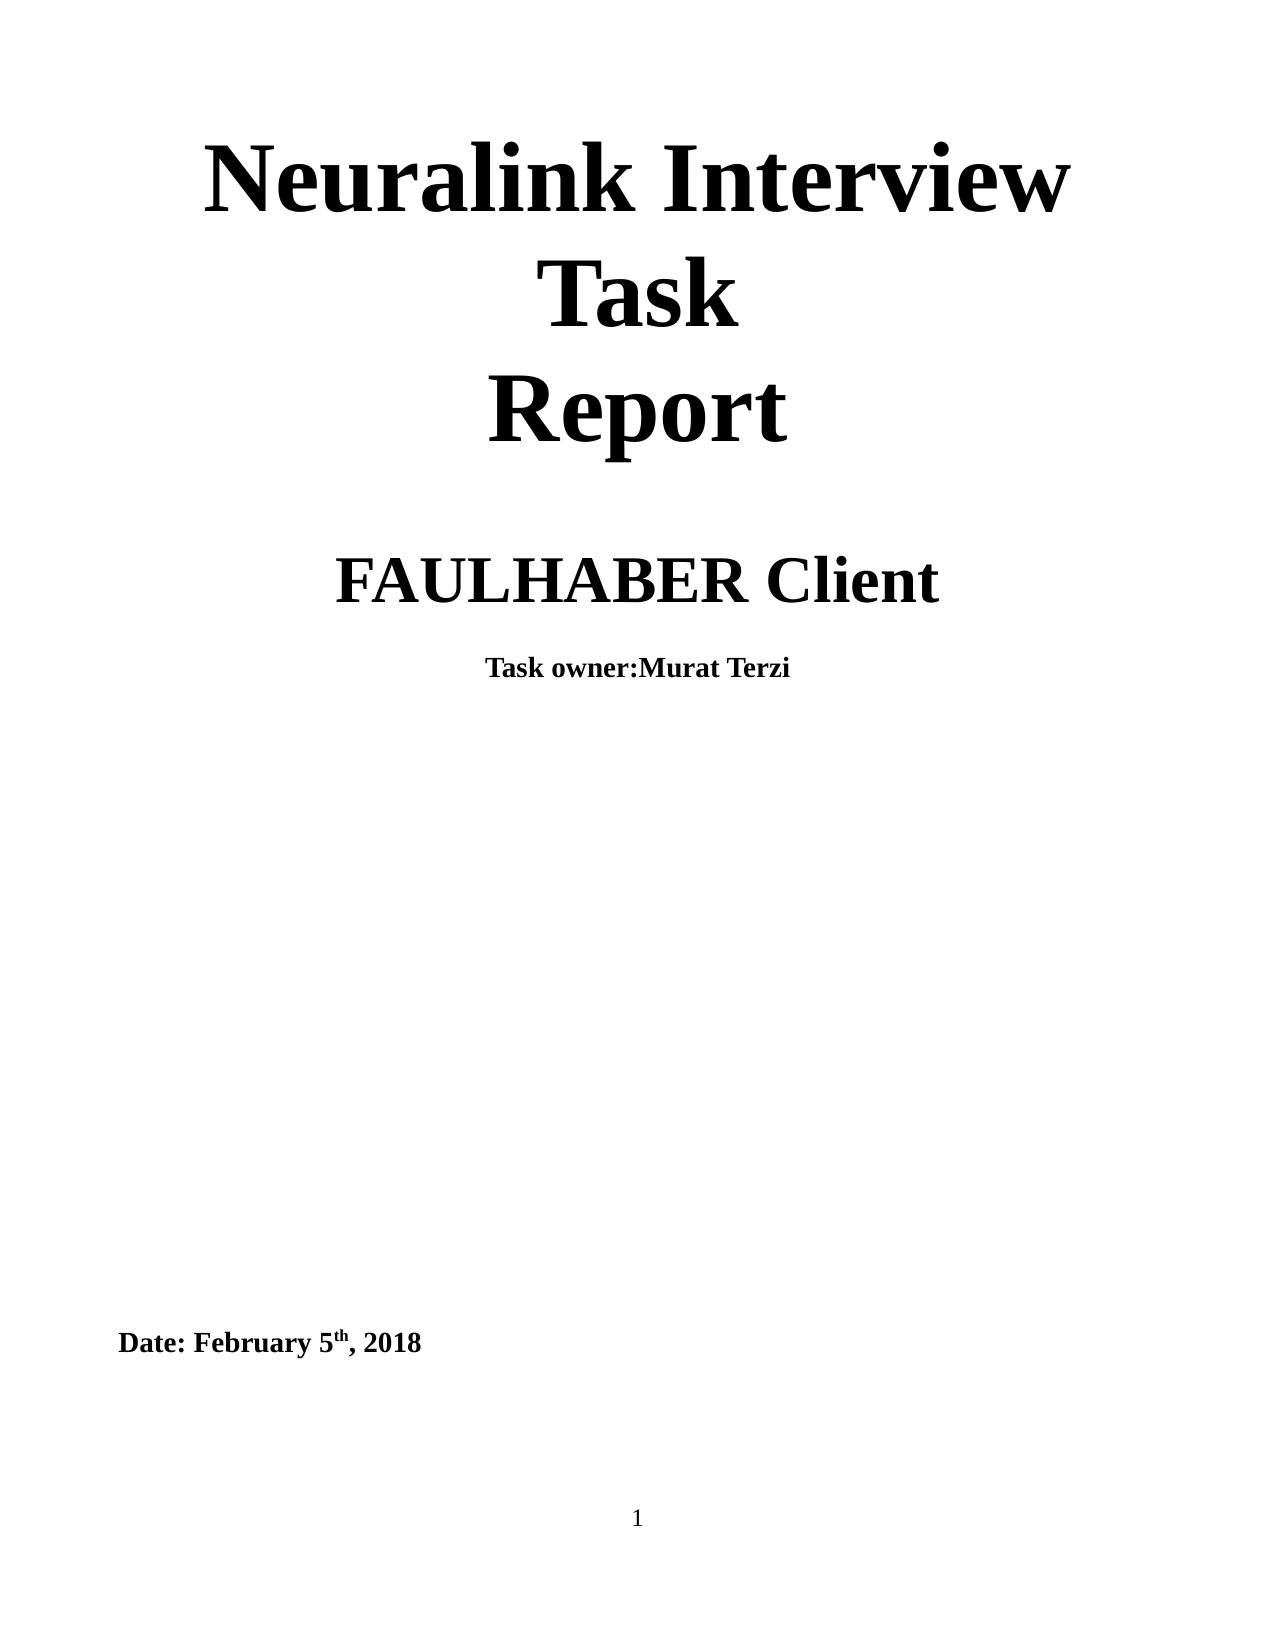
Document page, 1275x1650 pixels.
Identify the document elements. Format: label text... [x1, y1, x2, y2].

text Report [118, 348, 1157, 463]
text Date: February 5th, 2018 [118, 1326, 1157, 1359]
text Task owner:Murat Terzi [118, 650, 1157, 683]
text FAULHABER Client [118, 540, 1157, 616]
text Neuralink Interview Task [118, 118, 1157, 348]
